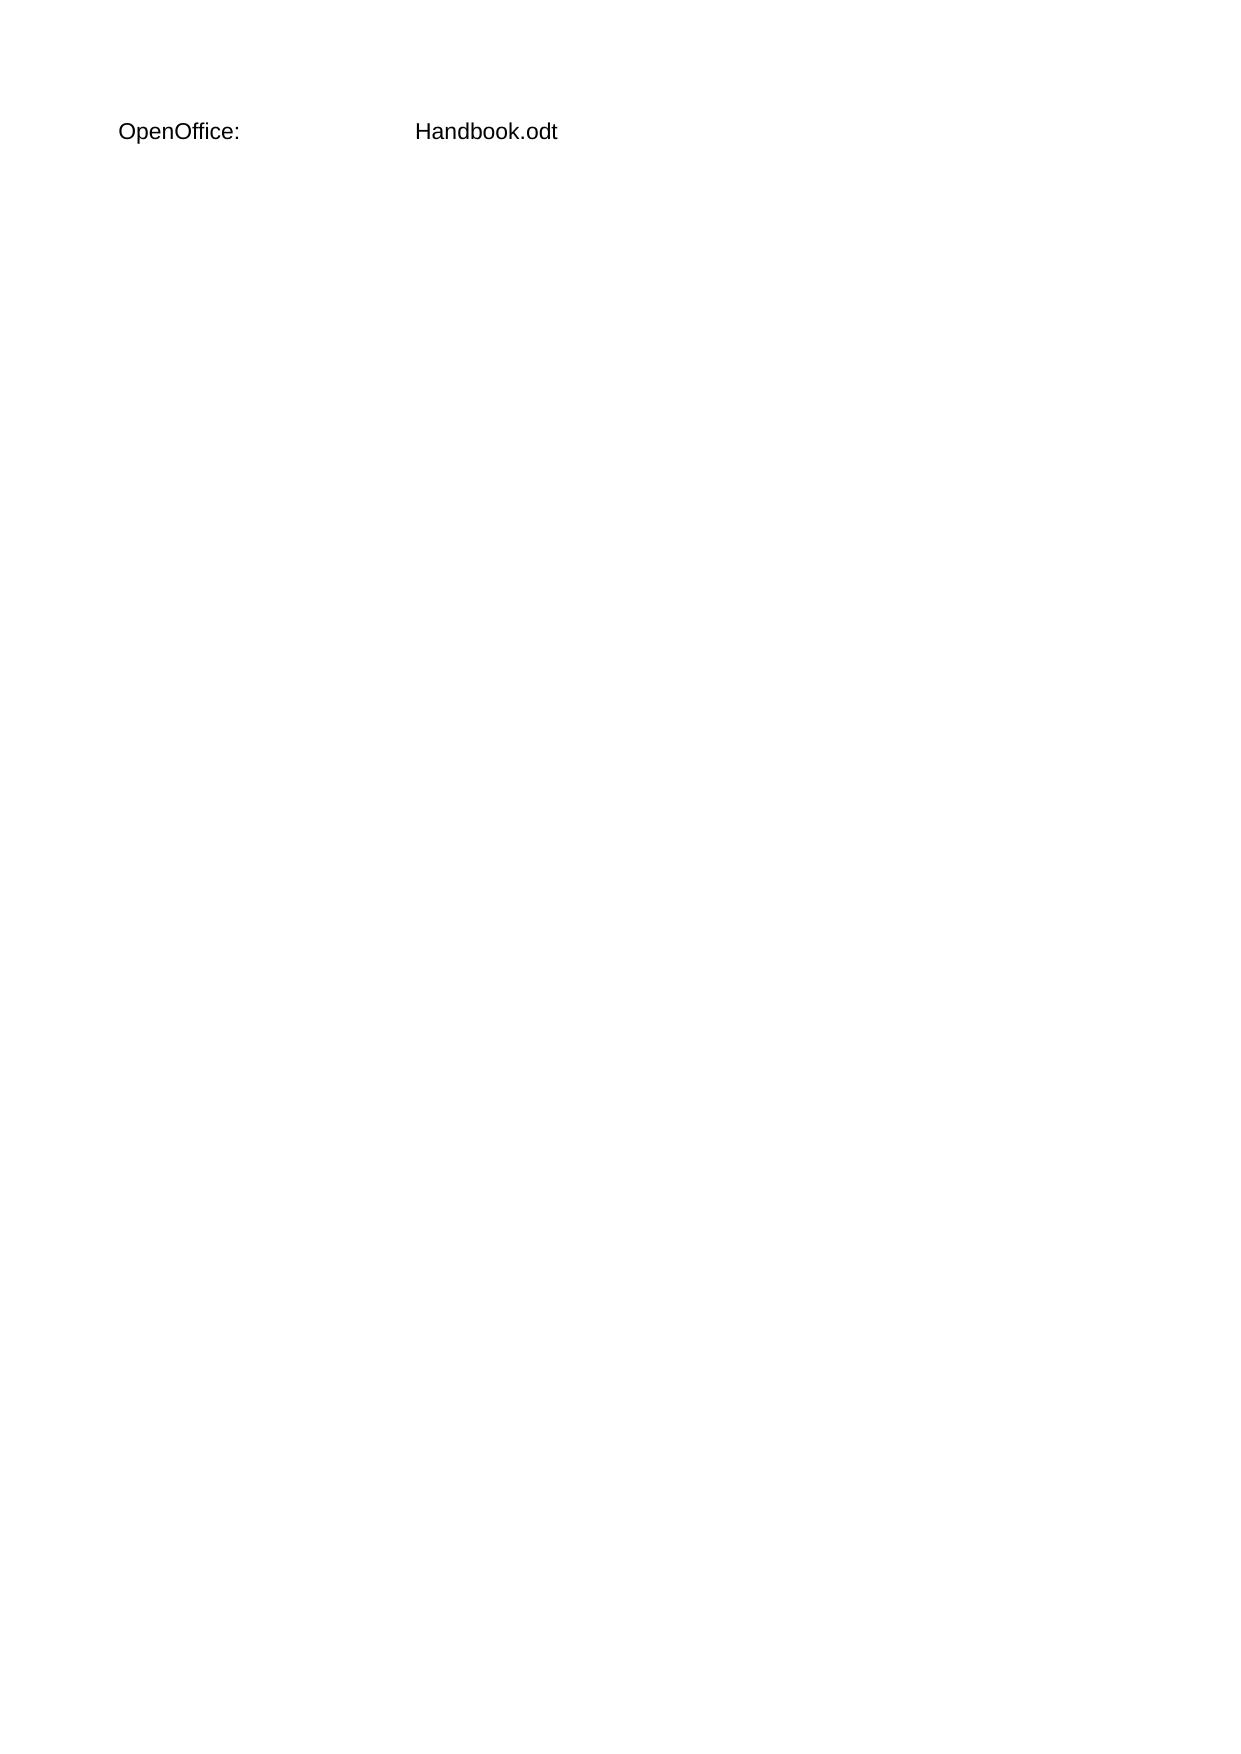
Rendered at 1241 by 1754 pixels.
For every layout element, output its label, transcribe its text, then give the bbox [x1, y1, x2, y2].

text OpenOffice: Handbook.odt [118, 118, 1122, 144]
